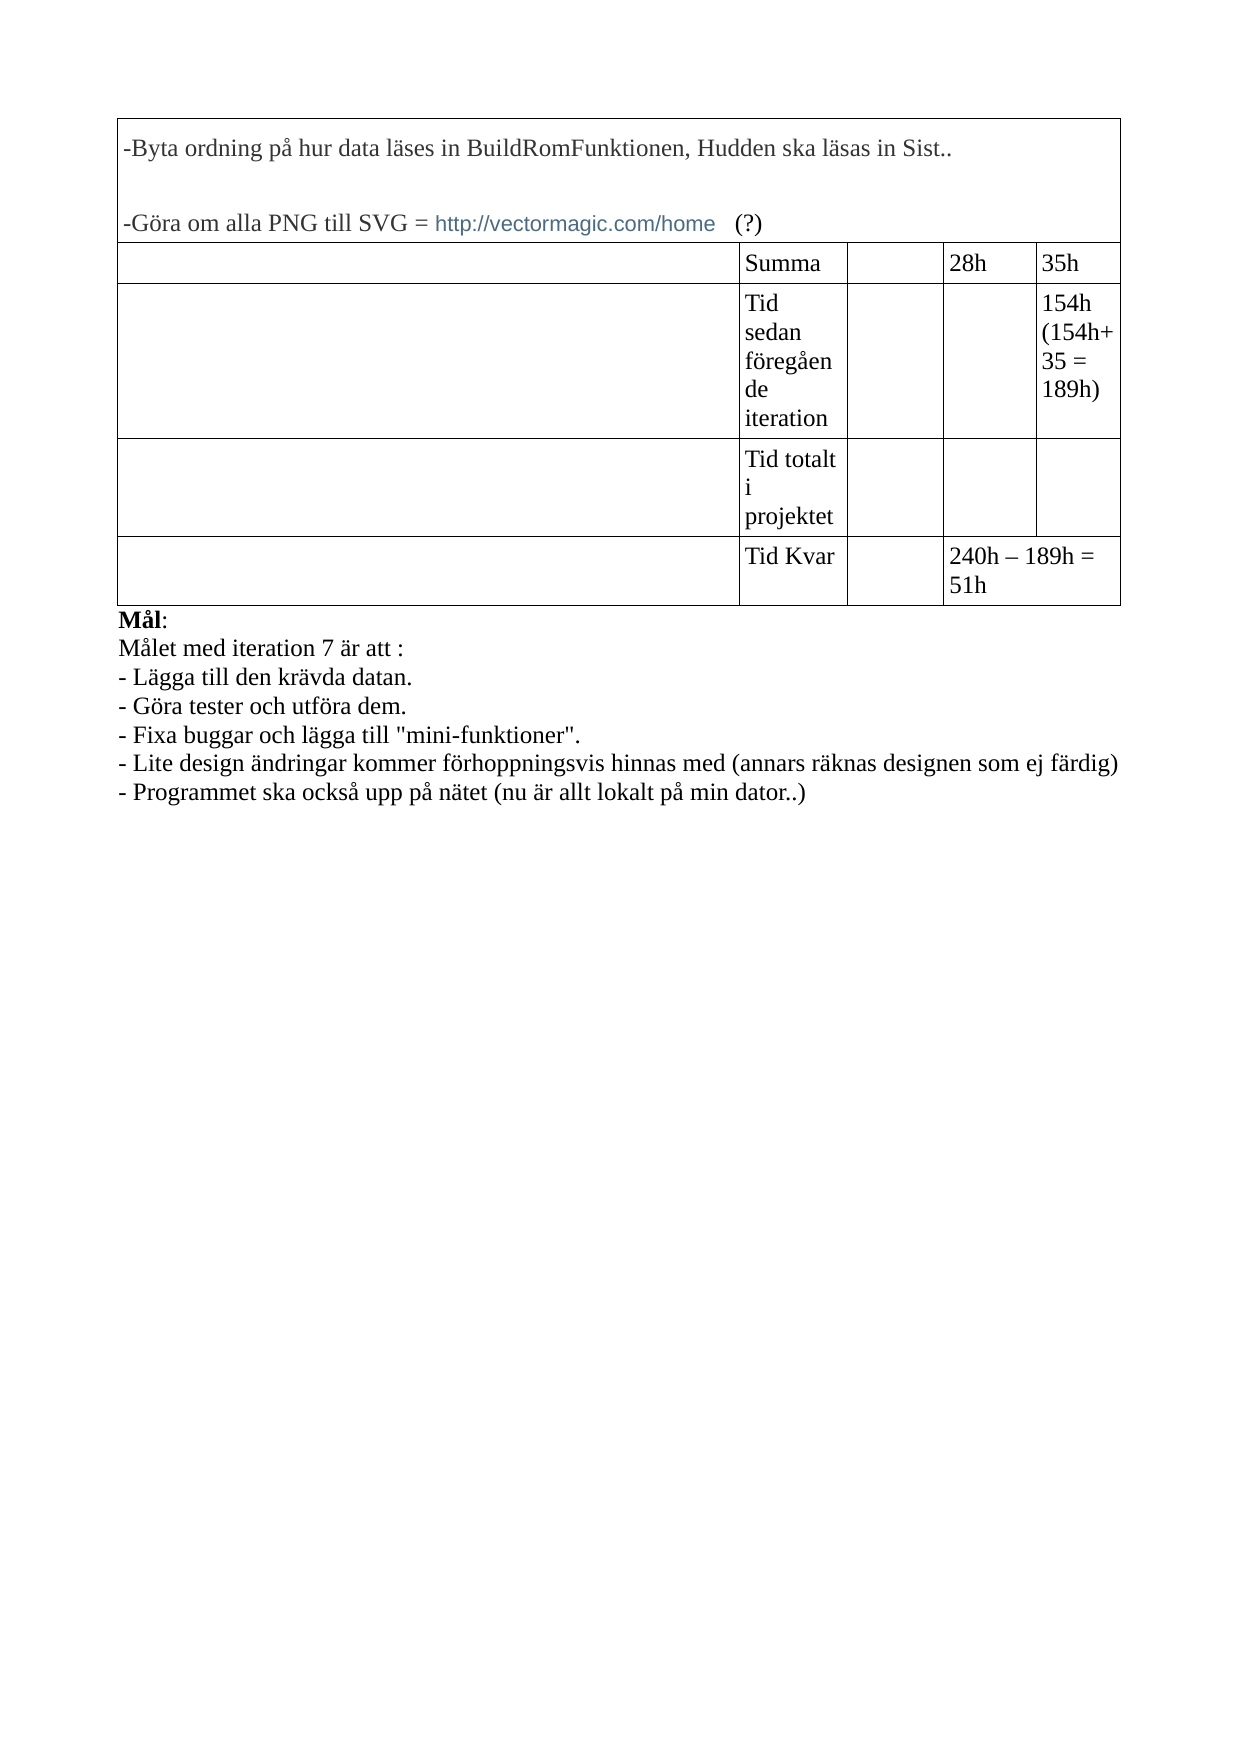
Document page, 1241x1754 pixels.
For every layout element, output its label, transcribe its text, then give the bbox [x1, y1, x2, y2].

table_cell Tid totalt i projektet [740, 439, 847, 536]
table_cell [118, 243, 739, 282]
table_cell 154h (154h+35 = 189h) [1037, 284, 1120, 438]
table_cell [848, 439, 943, 536]
table_cell [944, 439, 1036, 536]
table_cell Tid Kvar [740, 537, 847, 605]
table_cell 35h [1037, 243, 1120, 282]
table_cell [118, 537, 739, 605]
table_cell [848, 537, 943, 605]
table_cell [118, 284, 739, 438]
table_cell 240h – 189h = 51h [944, 537, 1120, 605]
table_cell [944, 284, 1036, 438]
table_cell Tid sedan föregående iteration [740, 284, 847, 438]
text Mål: [118, 605, 1122, 633]
table_cell -Byta ordning på hur data läses in BuildRomFunktionen, Hudden ska läsas in Sist.. -Göra om alla PNG till SVG = http://vectormagic.com/home (?) [118, 119, 1120, 242]
table_cell 28h [944, 243, 1036, 282]
table_cell [848, 243, 943, 282]
text Målet med iteration 7 är att : - Lägga till den krävda datan. - Göra tester och utföra dem. - Fixa buggar och lägga till "mini-funktioner". - Lite design ändringar kommer förhoppningsvis hinnas med (annars räknas designen som ej färdig) - Programmet ska också upp på nätet (nu är allt lokalt på min dator..) [118, 633, 1122, 806]
table_cell [1037, 439, 1120, 536]
table_cell Summa [740, 243, 847, 282]
table_cell [118, 439, 739, 536]
table_cell [848, 284, 943, 438]
